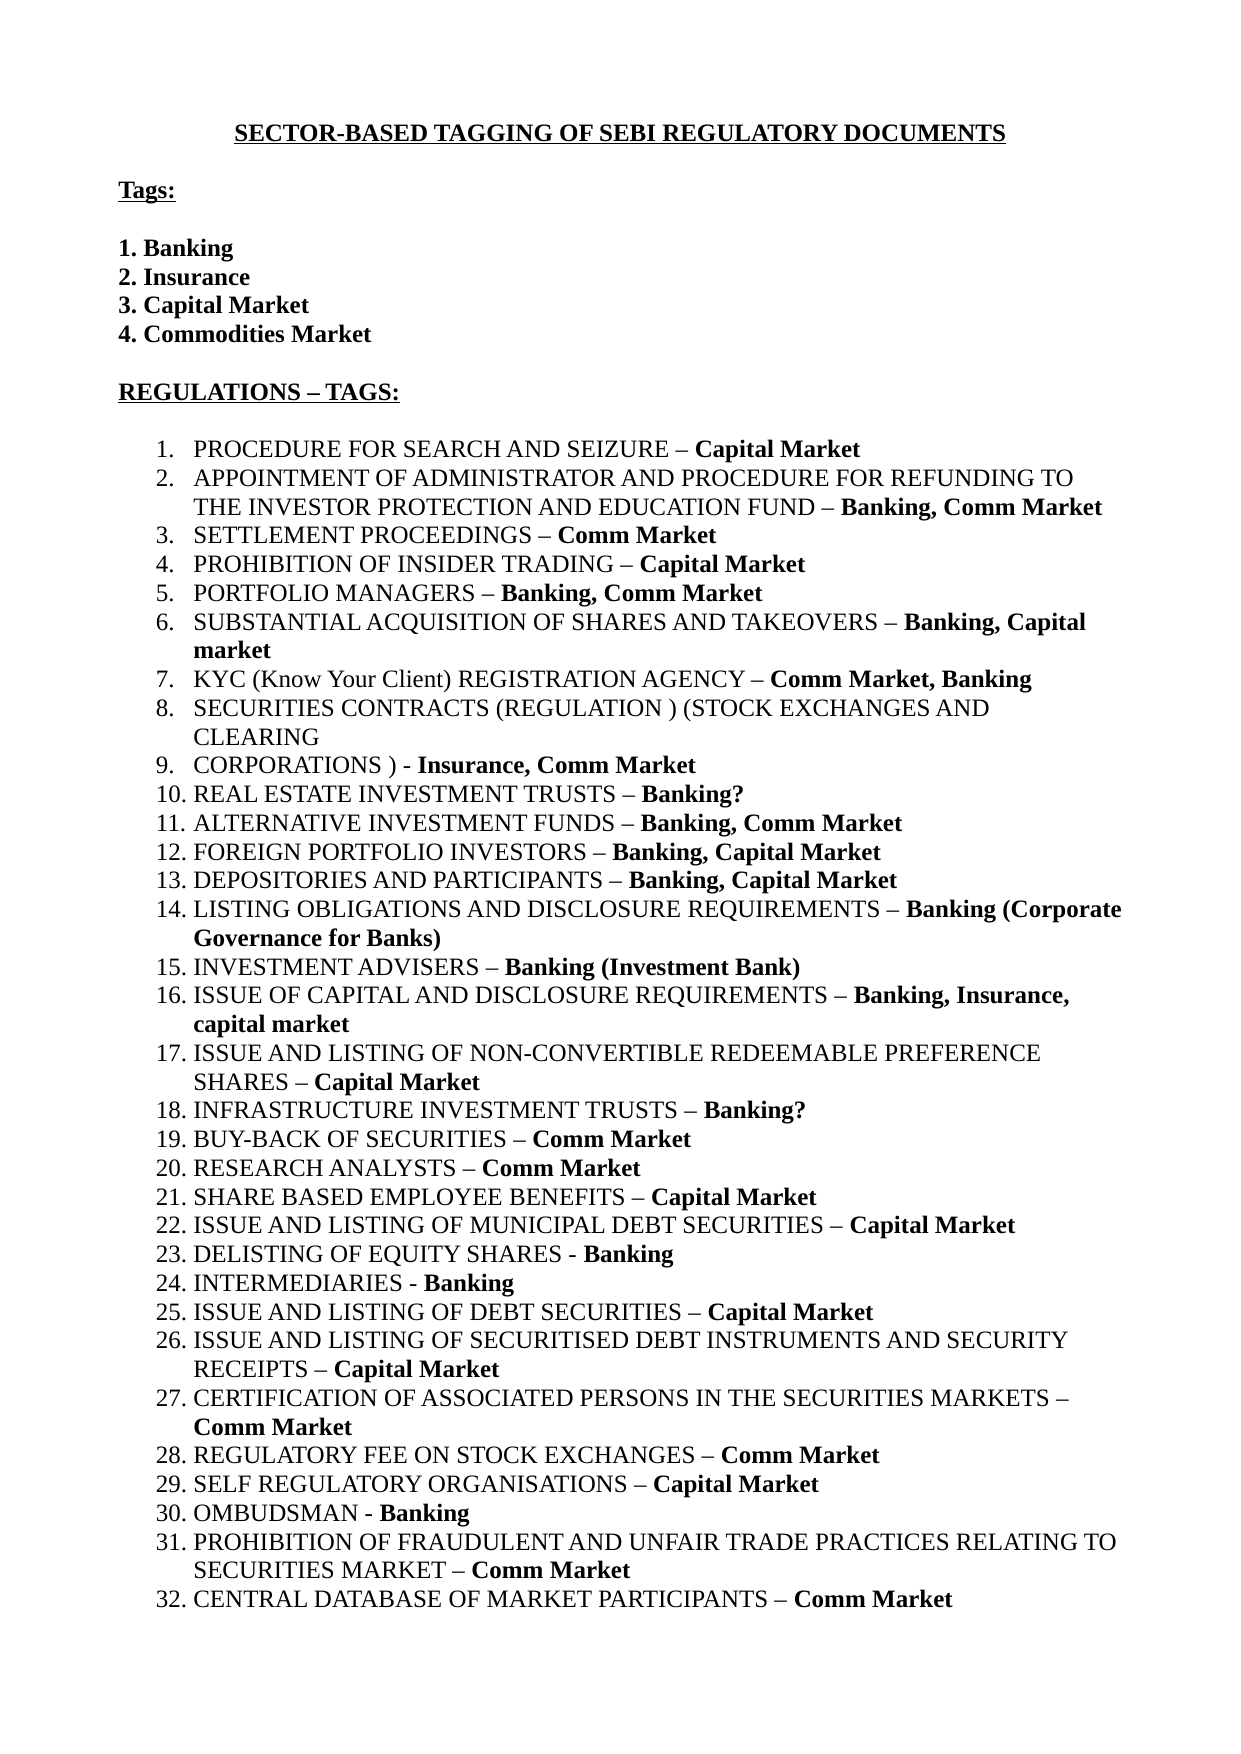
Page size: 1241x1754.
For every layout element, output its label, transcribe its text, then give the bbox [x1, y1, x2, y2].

list APPOINTMENT OF ADMINISTRATOR AND PROCEDURE FOR REFUNDING TO THE INVESTOR PROTECTION AND EDUCATION FUND – Banking, Comm Market [156, 463, 1122, 521]
list SHARE BASED EMPLOYEE BENEFITS – Capital Market [156, 1182, 1122, 1211]
list LISTING OBLIGATIONS AND DISCLOSURE REQUIREMENTS – Banking (Corporate Governance for Banks) [156, 894, 1122, 952]
list ISSUE OF CAPITAL AND DISCLOSURE REQUIREMENTS – Banking, Insurance, capital market [156, 981, 1122, 1038]
list BUY-BACK OF SECURITIES – Comm Market [156, 1124, 1122, 1153]
list ISSUE AND LISTING OF DEBT SECURITIES – Capital Market [156, 1297, 1122, 1326]
text REGULATIONS – TAGS: [118, 377, 1122, 406]
text SECTOR-BASED TAGGING OF SEBI REGULATORY DOCUMENTS [118, 118, 1122, 147]
list SETTLEMENT PROCEEDINGS – Comm Market [156, 521, 1122, 549]
list CORPORATIONS ) - Insurance, Comm Market [156, 751, 1122, 779]
text 1. Banking [118, 233, 1122, 262]
list OMBUDSMAN - Banking [156, 1498, 1122, 1527]
list DEPOSITORIES AND PARTICIPANTS – Banking, Capital Market [156, 866, 1122, 894]
list RESEARCH ANALYSTS – Comm Market [156, 1153, 1122, 1182]
text Tags: [118, 176, 1122, 204]
list REGULATORY FEE ON STOCK EXCHANGES – Comm Market [156, 1441, 1122, 1469]
list INVESTMENT ADVISERS – Banking (Investment Bank) [156, 952, 1122, 981]
list ISSUE AND LISTING OF SECURITISED DEBT INSTRUMENTS AND SECURITY RECEIPTS – Capital Market [156, 1326, 1122, 1383]
list PROCEDURE FOR SEARCH AND SEIZURE – Capital Market [156, 434, 1122, 463]
list SUBSTANTIAL ACQUISITION OF SHARES AND TAKEOVERS – Banking, Capital market [156, 607, 1122, 664]
list CERTIFICATION OF ASSOCIATED PERSONS IN THE SECURITIES MARKETS – Comm Market [156, 1383, 1122, 1441]
list FOREIGN PORTFOLIO INVESTORS – Banking, Capital Market [156, 837, 1122, 866]
list DELISTING OF EQUITY SHARES - Banking [156, 1239, 1122, 1268]
list KYC (Know Your Client) REGISTRATION AGENCY – Comm Market, Banking [156, 664, 1122, 693]
list INTERMEDIARIES - Banking [156, 1268, 1122, 1297]
list SECURITIES CONTRACTS (REGULATION ) (STOCK EXCHANGES AND CLEARING [156, 693, 1122, 751]
list ISSUE AND LISTING OF NON-CONVERTIBLE REDEEMABLE PREFERENCE SHARES – Capital Market [156, 1038, 1122, 1096]
list PROHIBITION OF INSIDER TRADING – Capital Market [156, 549, 1122, 578]
list SELF REGULATORY ORGANISATIONS – Capital Market [156, 1469, 1122, 1498]
list INFRASTRUCTURE INVESTMENT TRUSTS – Banking? [156, 1096, 1122, 1124]
list ISSUE AND LISTING OF MUNICIPAL DEBT SECURITIES – Capital Market [156, 1211, 1122, 1239]
text 2. Insurance [118, 262, 1122, 291]
list CENTRAL DATABASE OF MARKET PARTICIPANTS – Comm Market [156, 1584, 1122, 1613]
list PORTFOLIO MANAGERS – Banking, Comm Market [156, 578, 1122, 607]
text 3. Capital Market [118, 291, 1122, 319]
list PROHIBITION OF FRAUDULENT AND UNFAIR TRADE PRACTICES RELATING TO SECURITIES MARKET – Comm Market [156, 1527, 1122, 1584]
list ALTERNATIVE INVESTMENT FUNDS – Banking, Comm Market [156, 808, 1122, 837]
text 4. Commodities Market [118, 319, 1122, 348]
list REAL ESTATE INVESTMENT TRUSTS – Banking? [156, 779, 1122, 808]
